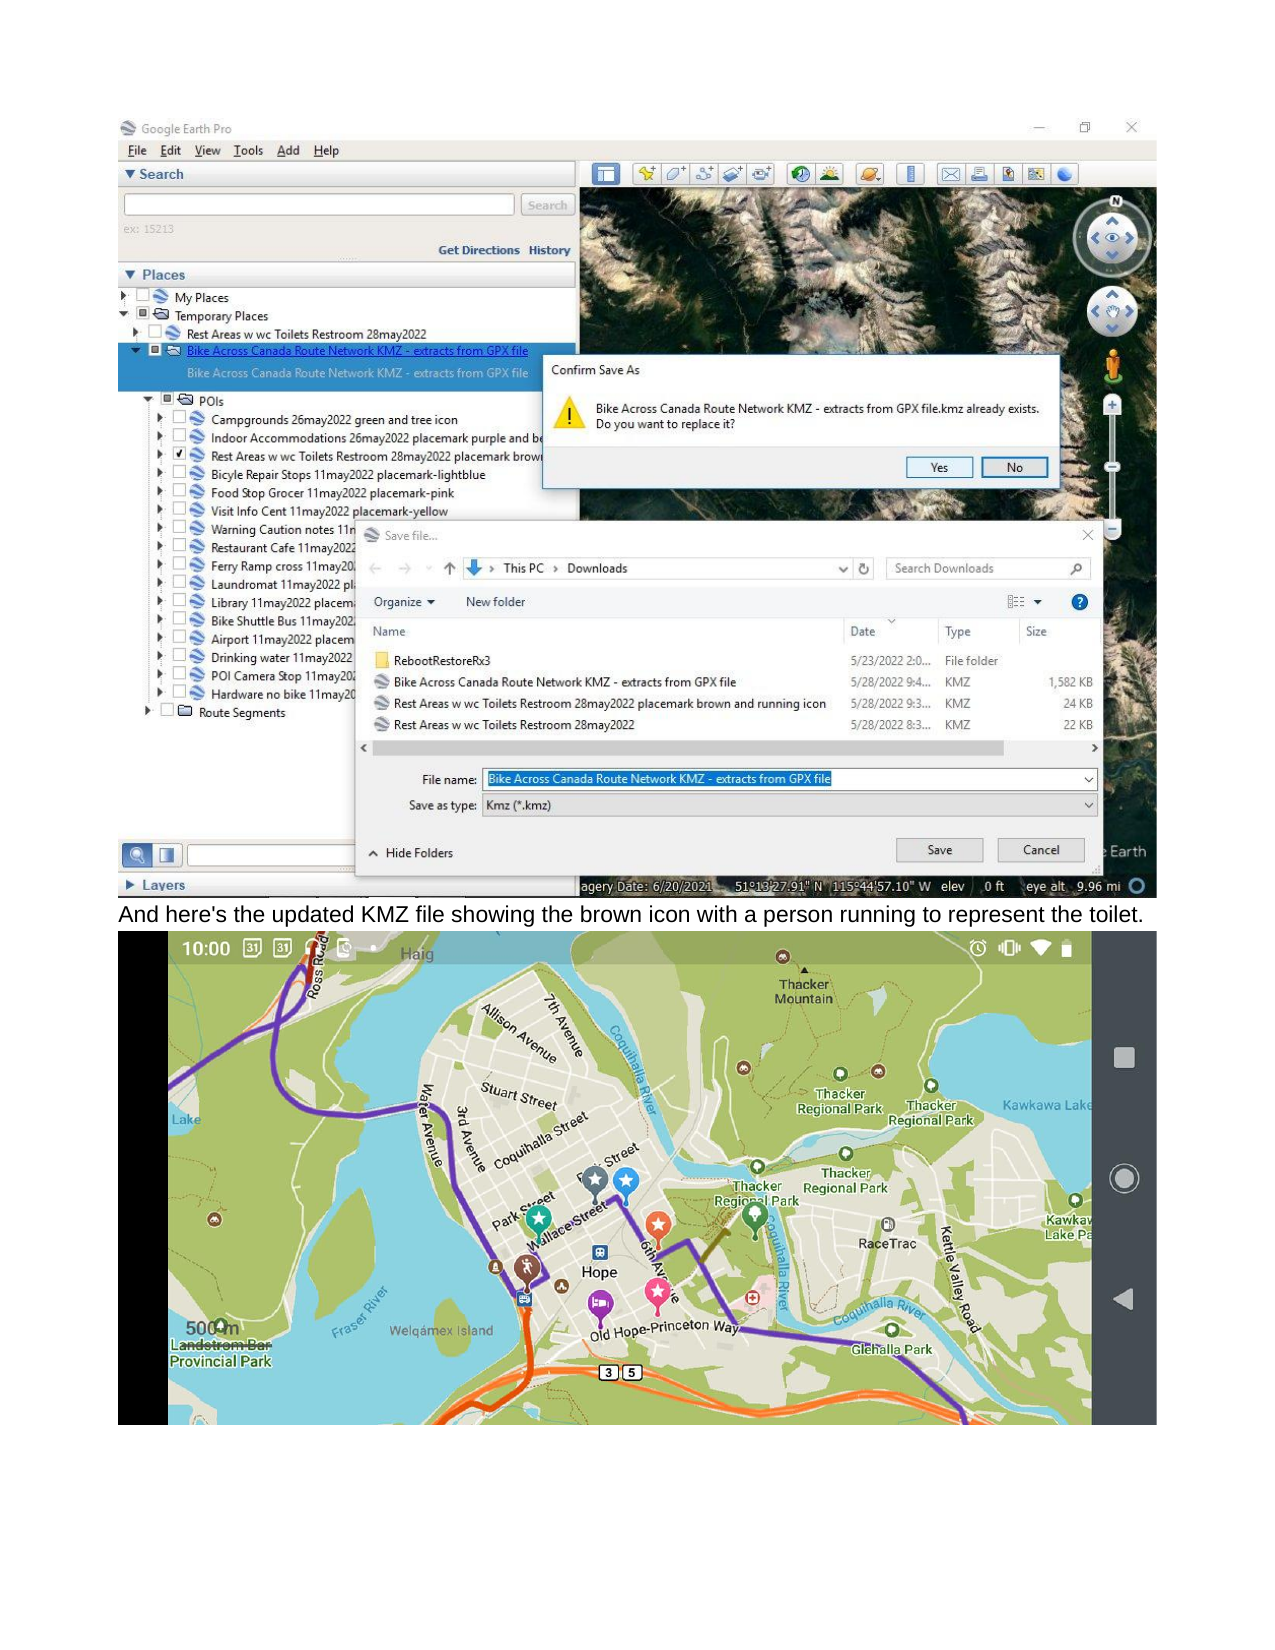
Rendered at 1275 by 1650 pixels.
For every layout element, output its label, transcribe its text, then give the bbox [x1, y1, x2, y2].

picture [118, 931, 1157, 1425]
picture [118, 118, 1157, 898]
text And here's the updated KMZ file showing the brown icon with a person running to represent the toilet. [118, 898, 1157, 931]
text [118, 1425, 1157, 1485]
